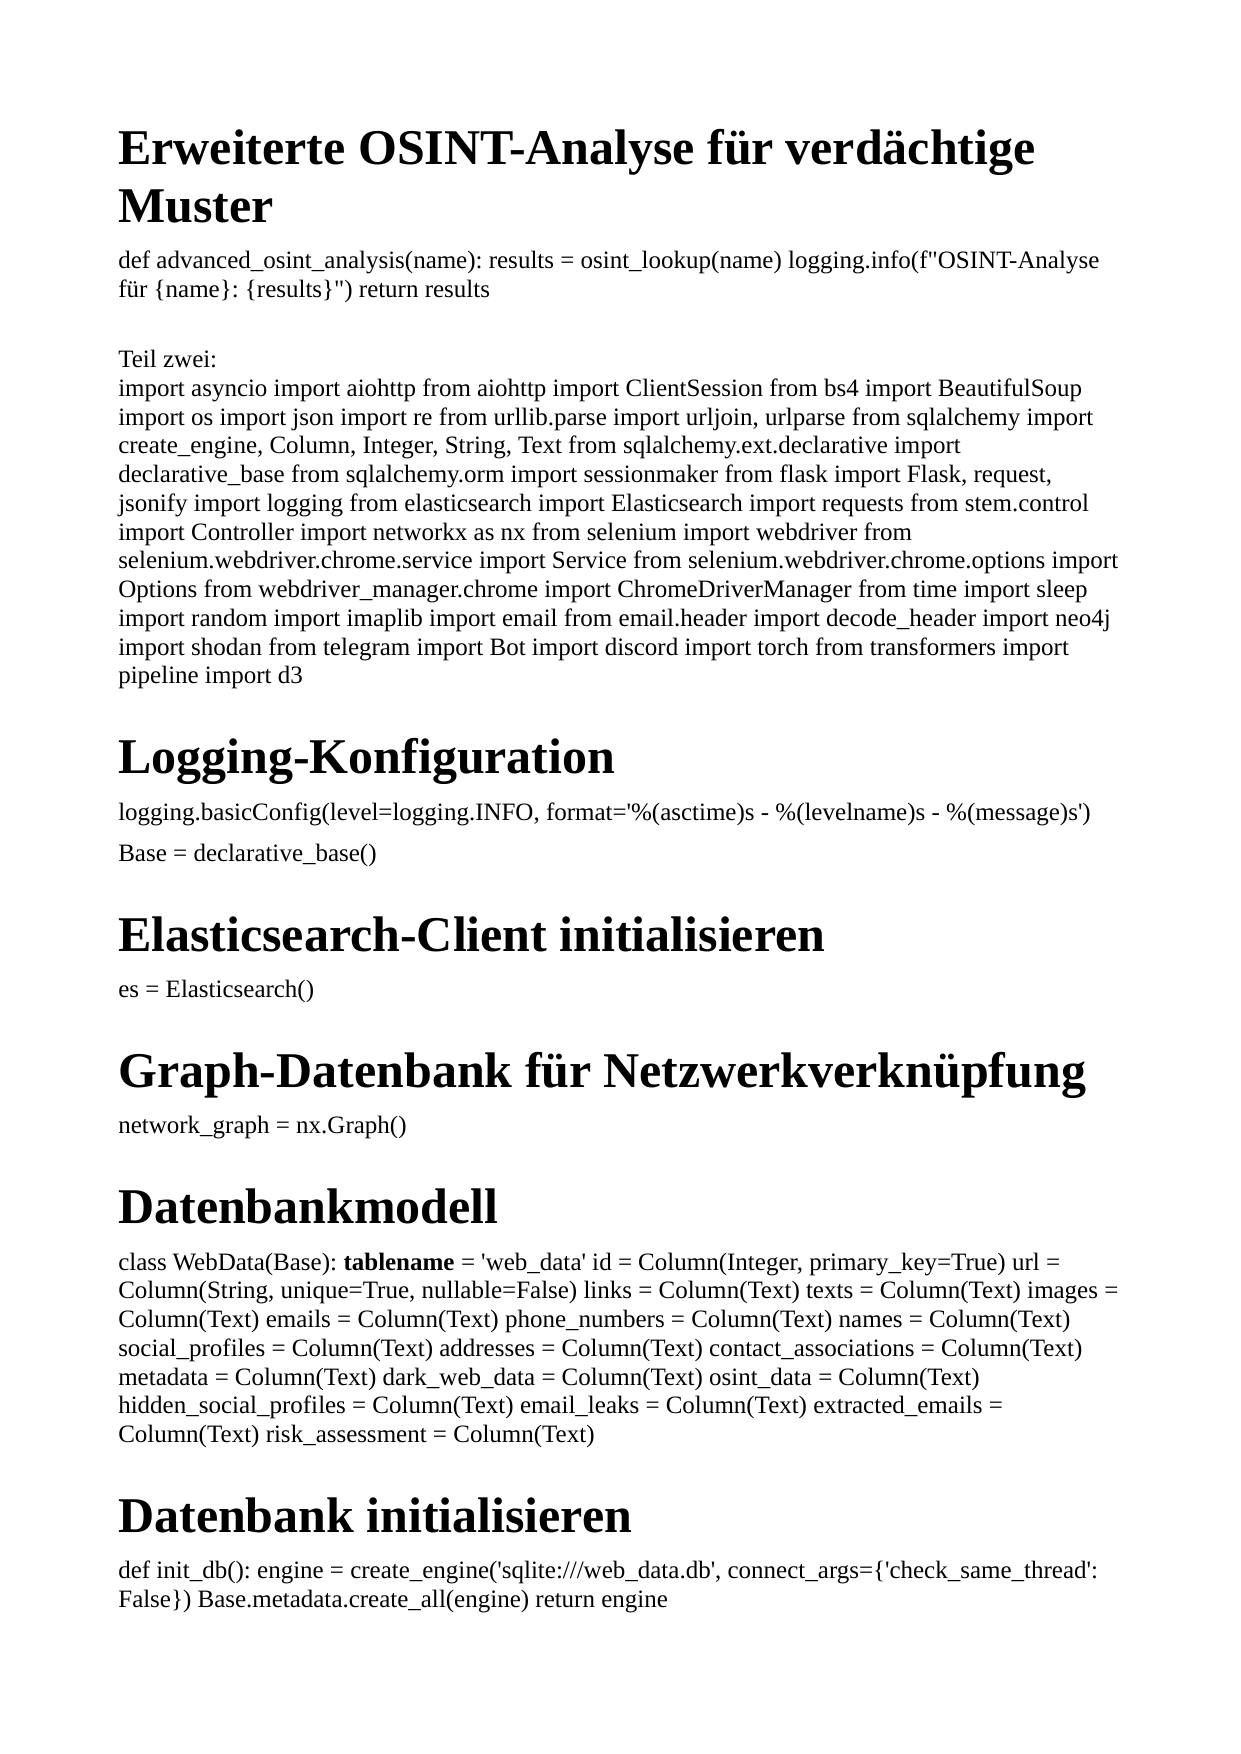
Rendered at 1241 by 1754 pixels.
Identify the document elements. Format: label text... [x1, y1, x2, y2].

subtitle Graph-Datenbank für Netzwerkverknüpfung [118, 1041, 1122, 1098]
text es = Elasticsearch() [118, 974, 1122, 1003]
text import asyncio import aiohttp from aiohttp import ClientSession from bs4 import BeautifulSoup import os import json import re from urllib.parse import urljoin, urlparse from sqlalchemy import create_engine, Column, Integer, String, Text from sqlalchemy.ext.declarative import declarative_base from sqlalchemy.orm import sessionmaker from flask import Flask, request, jsonify import logging from elasticsearch import Elasticsearch import requests from stem.control import Controller import networkx as nx from selenium import webdriver from selenium.webdriver.chrome.service import Service from selenium.webdriver.chrome.options import Options from webdriver_manager.chrome import ChromeDriverManager from time import sleep import random import imaplib import email from email.header import decode_header import neo4j import shodan from telegram import Bot import discord import torch from transformers import pipeline import d3 [118, 373, 1122, 689]
subtitle Erweiterte OSINT-Analyse für verdächtige Muster [118, 118, 1122, 233]
text Teil zwei: [118, 344, 1122, 373]
text logging.basicConfig(level=logging.INFO, format='%(asctime)s - %(levelname)s - %(message)s') [118, 797, 1122, 826]
text network_graph = nx.Graph() [118, 1111, 1122, 1139]
subtitle Datenbank initialisieren [118, 1486, 1122, 1543]
subtitle Datenbankmodell [118, 1177, 1122, 1234]
text Base = declarative_base() [118, 838, 1122, 867]
text def init_db(): engine = create_engine('sqlite:///web_data.db', connect_args={'check_same_thread': False}) Base.metadata.create_all(engine) return engine [118, 1556, 1122, 1613]
text class WebData(Base): tablename = 'web_data' id = Column(Integer, primary_key=True) url = Column(String, unique=True, nullable=False) links = Column(Text) texts = Column(Text) images = Column(Text) emails = Column(Text) phone_numbers = Column(Text) names = Column(Text) social_profiles = Column(Text) addresses = Column(Text) contact_associations = Column(Text) metadata = Column(Text) dark_web_data = Column(Text) osint_data = Column(Text) hidden_social_profiles = Column(Text) email_leaks = Column(Text) extracted_emails = Column(Text) risk_assessment = Column(Text) [118, 1247, 1122, 1448]
subtitle Elasticsearch-Client initialisieren [118, 904, 1122, 962]
text def advanced_osint_analysis(name): results = osint_lookup(name) logging.info(f"OSINT-Analyse für {name}: {results}") return results [118, 246, 1122, 303]
subtitle Logging-Konfiguration [118, 727, 1122, 784]
